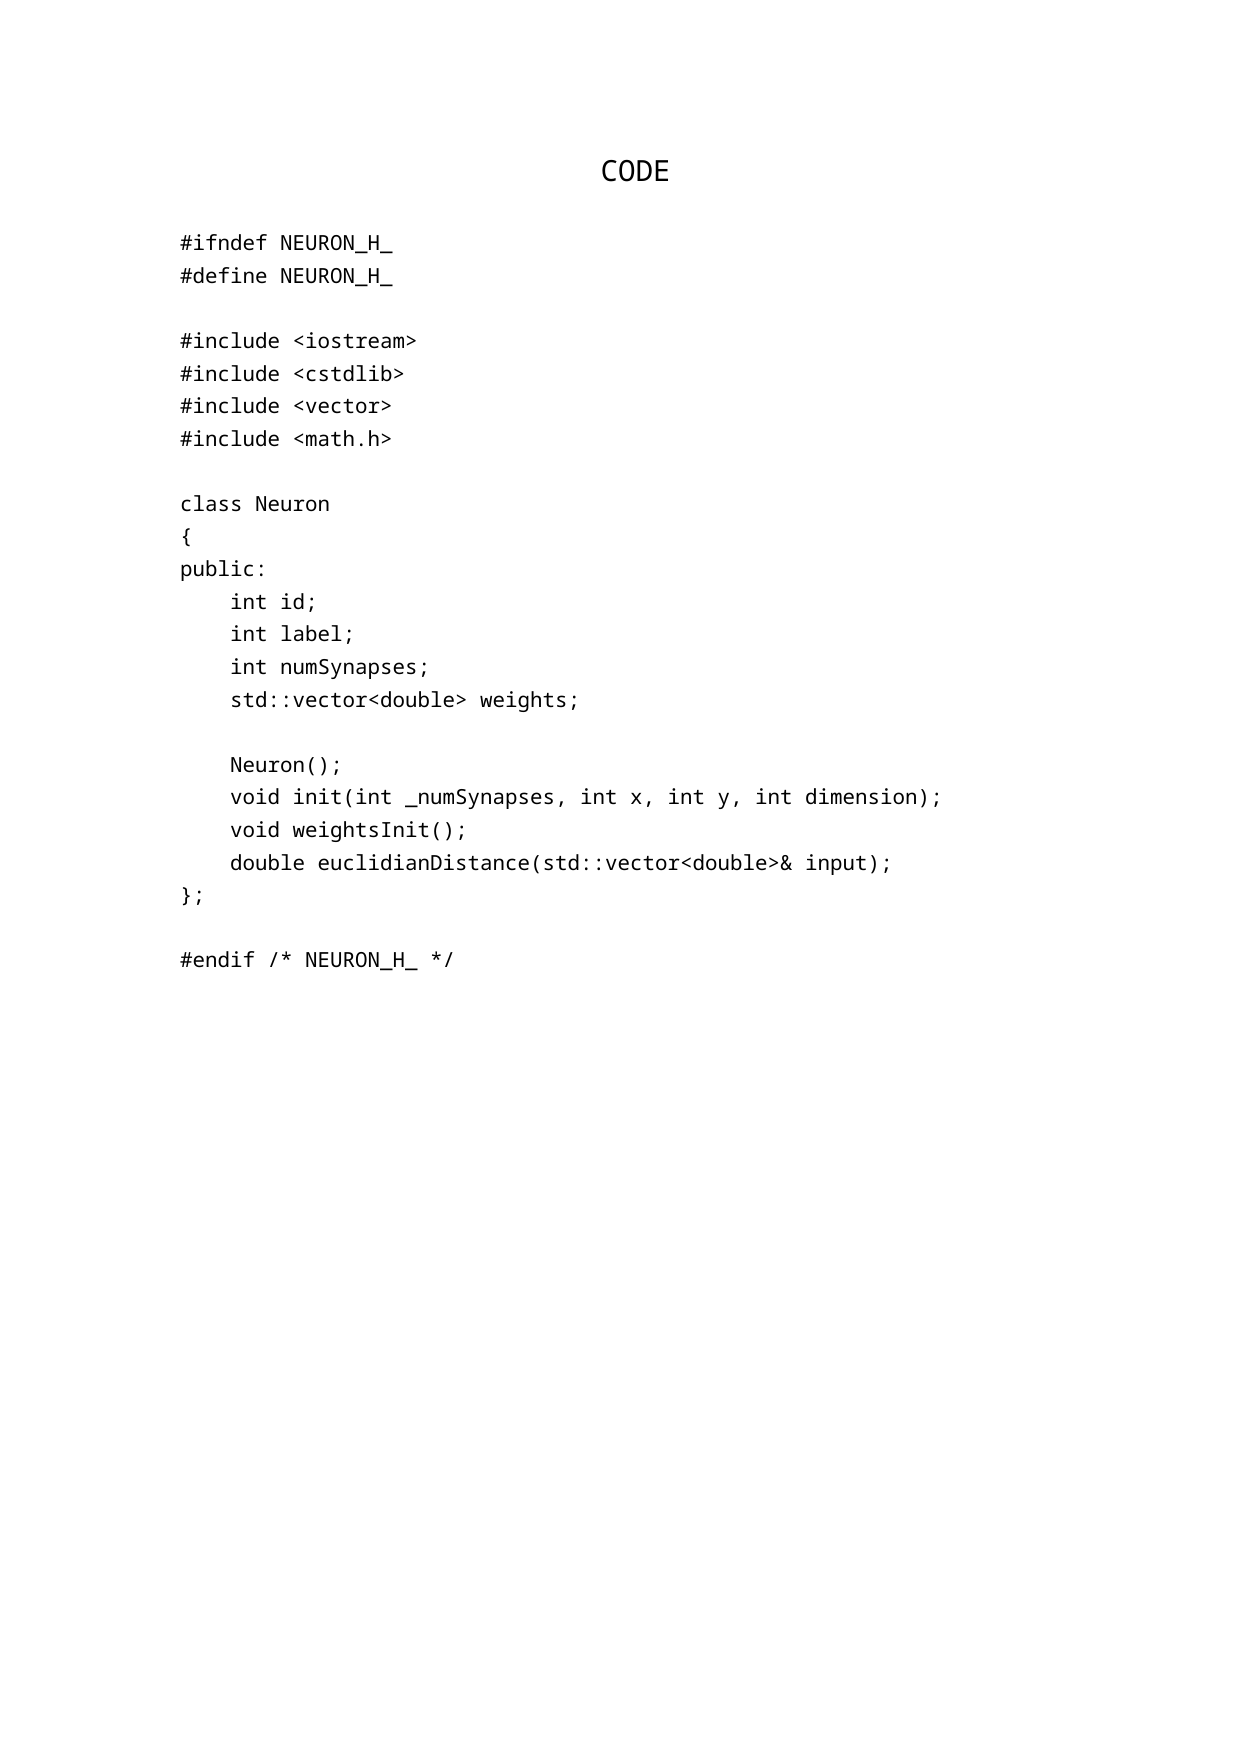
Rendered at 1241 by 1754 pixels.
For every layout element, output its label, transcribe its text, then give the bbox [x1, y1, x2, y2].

text void init(int _numSynapses, int x, int y, int dimension); [180, 782, 1091, 811]
text std::vector<double> weights; [180, 685, 1091, 713]
text #include <cstdlib> [180, 359, 1091, 387]
text #include <math.h> [180, 424, 1091, 452]
text void weightsInit(); [180, 815, 1091, 843]
text public: [180, 554, 1091, 583]
text int id; [180, 587, 1091, 615]
text class Neuron [180, 489, 1091, 517]
text #endif /* NEURON_H_ */ [180, 946, 1091, 974]
text #include <iostream> [180, 326, 1091, 354]
text #define NEURON_H_ [180, 261, 1091, 289]
text #include <vector> [180, 391, 1091, 420]
text Neuron(); [180, 750, 1091, 778]
text CODE [180, 150, 1091, 190]
text }; [180, 880, 1091, 909]
text #ifndef NEURON_H_ [180, 228, 1091, 257]
text double euclidianDistance(std::vector<double>& input); [180, 848, 1091, 876]
text int numSynapses; [180, 652, 1091, 681]
text int label; [180, 619, 1091, 648]
text { [180, 522, 1091, 550]
